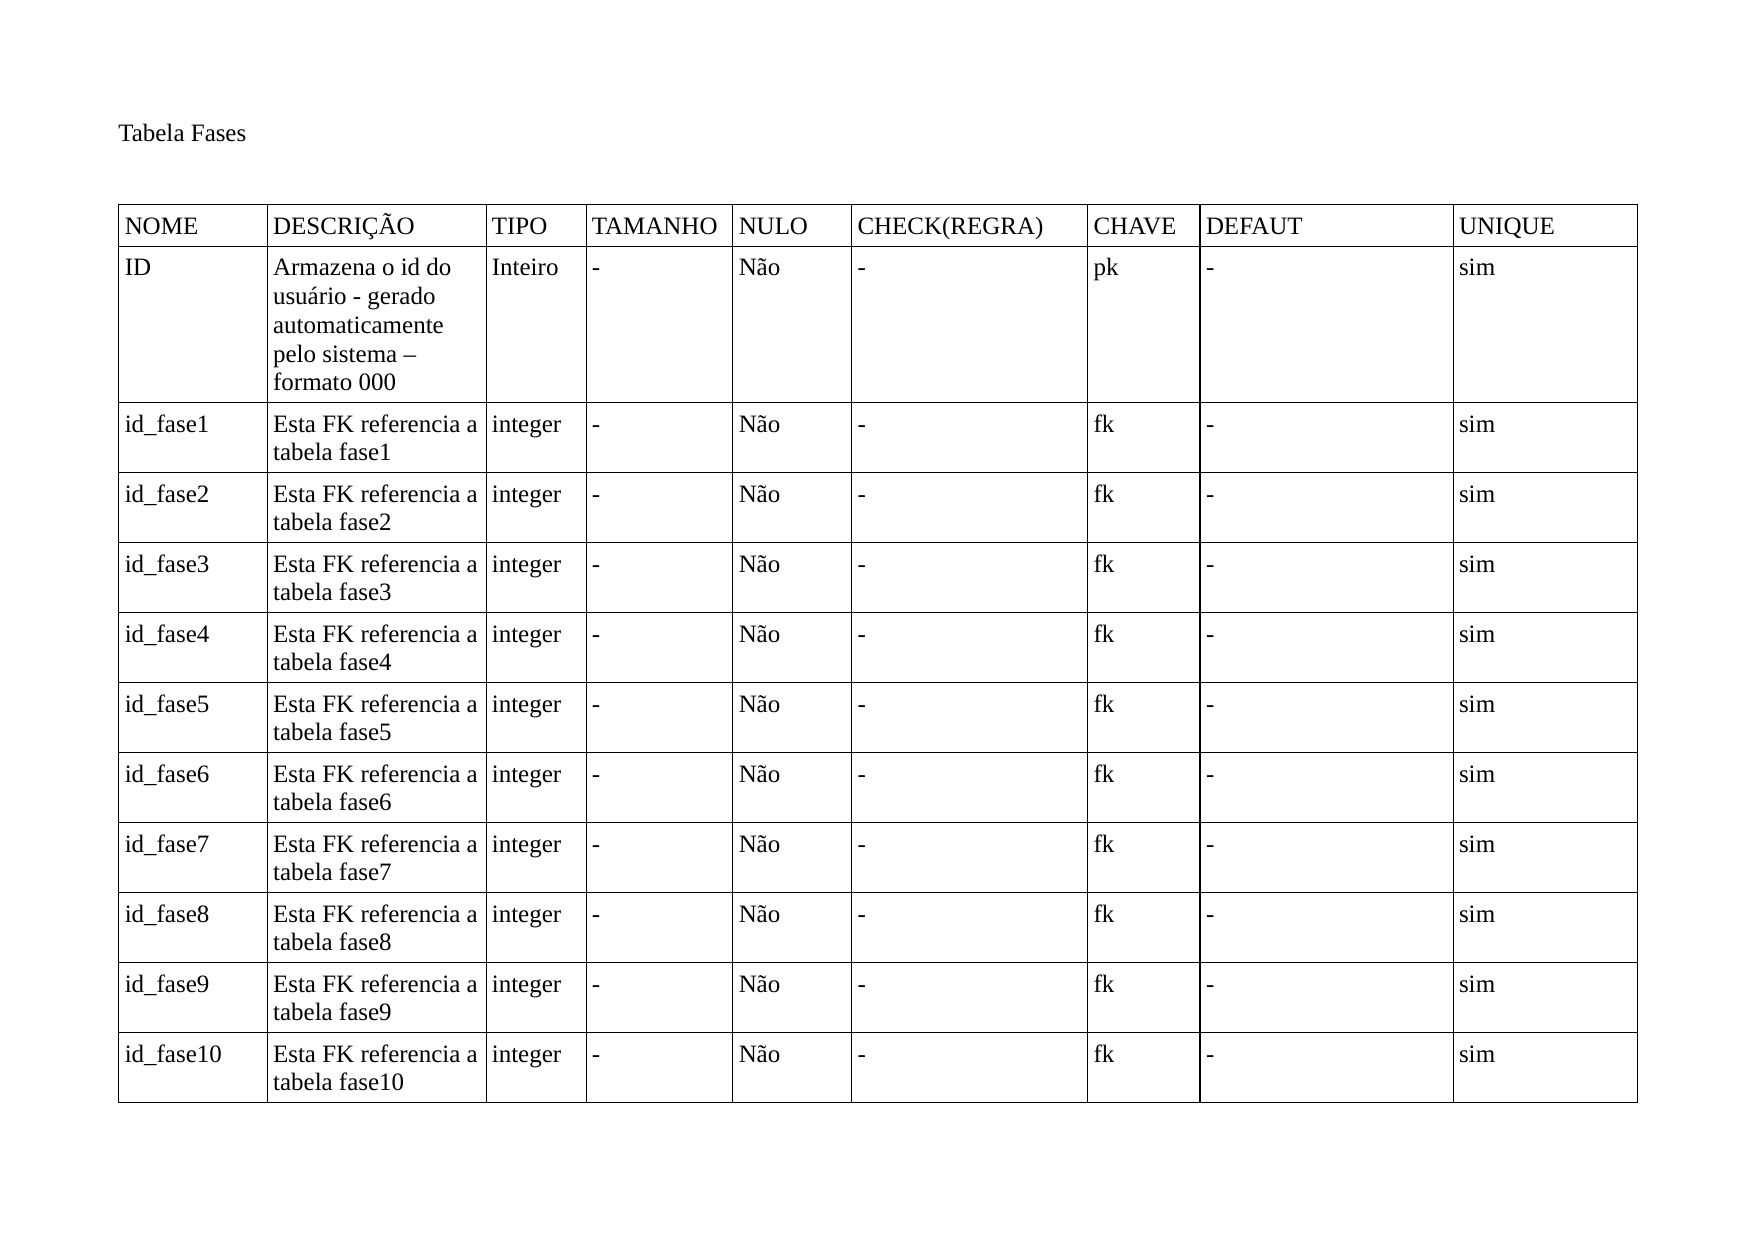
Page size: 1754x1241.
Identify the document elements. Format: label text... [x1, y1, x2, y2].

table_cell id_fase4 [119, 613, 267, 682]
table_cell - [587, 1033, 732, 1102]
table_cell - [1201, 753, 1453, 822]
table_cell - [852, 1033, 1087, 1102]
table_cell fk [1088, 683, 1199, 752]
table_cell sim [1454, 613, 1637, 682]
table_cell - [587, 753, 732, 822]
table_cell integer [487, 823, 586, 892]
table_cell sim [1454, 963, 1637, 1032]
table_cell Esta FK referencia a tabela fase2 [268, 473, 486, 542]
table_cell Não [733, 753, 851, 822]
table_cell id_fase10 [119, 1033, 267, 1102]
text Tabela Fases [118, 118, 1636, 147]
table_header NULO [733, 205, 851, 246]
table_cell - [852, 893, 1087, 962]
table_cell Não [733, 247, 851, 402]
table_cell - [587, 963, 732, 1032]
table_cell sim [1454, 247, 1637, 402]
table_cell Não [733, 683, 851, 752]
table_cell - [587, 823, 732, 892]
table_cell fk [1088, 613, 1199, 682]
table_cell - [1201, 613, 1453, 682]
table_header DESCRIÇÃO [268, 205, 486, 246]
table_cell - [1201, 543, 1453, 612]
table_cell - [1201, 473, 1453, 542]
table_cell - [587, 473, 732, 542]
table_cell sim [1454, 893, 1637, 962]
table_cell integer [487, 613, 586, 682]
table_cell Não [733, 403, 851, 472]
table_cell - [1201, 823, 1453, 892]
table_cell - [852, 963, 1087, 1032]
table_cell sim [1454, 753, 1637, 822]
table_cell Esta FK referencia a tabela fase6 [268, 753, 486, 822]
table_cell sim [1454, 403, 1637, 472]
table_cell pk [1088, 247, 1199, 402]
table_cell Esta FK referencia a tabela fase1 [268, 403, 486, 472]
table_cell id_fase2 [119, 473, 267, 542]
table_cell - [1201, 247, 1453, 402]
table_cell Esta FK referencia a tabela fase8 [268, 893, 486, 962]
table_cell - [852, 753, 1087, 822]
table_header CHAVE [1088, 205, 1199, 246]
table_header TIPO [487, 205, 586, 246]
table_header CHECK(REGRA) [852, 205, 1087, 246]
table_cell - [852, 473, 1087, 542]
table_cell integer [487, 473, 586, 542]
table_cell - [852, 823, 1087, 892]
table_cell sim [1454, 543, 1637, 612]
table_cell Não [733, 893, 851, 962]
table_cell - [1201, 403, 1453, 472]
table_cell Esta FK referencia a tabela fase9 [268, 963, 486, 1032]
table_cell integer [487, 683, 586, 752]
table_cell - [1201, 963, 1453, 1032]
table_header UNIQUE [1454, 205, 1637, 246]
table_cell - [1201, 1033, 1453, 1102]
table_cell Não [733, 1033, 851, 1102]
table_header DEFAUT [1201, 205, 1453, 246]
table_cell integer [487, 543, 586, 612]
table_cell integer [487, 1033, 586, 1102]
table_cell sim [1454, 683, 1637, 752]
table_cell - [852, 543, 1087, 612]
table_cell id_fase7 [119, 823, 267, 892]
table_cell fk [1088, 753, 1199, 822]
table_cell fk [1088, 893, 1199, 962]
table_header NOME [119, 205, 267, 246]
table_header TAMANHO [587, 205, 732, 246]
table_cell fk [1088, 963, 1199, 1032]
table_cell - [852, 613, 1087, 682]
table_cell fk [1088, 403, 1199, 472]
table_cell id_fase3 [119, 543, 267, 612]
table_cell Esta FK referencia a tabela fase7 [268, 823, 486, 892]
table_cell id_fase8 [119, 893, 267, 962]
table_cell sim [1454, 823, 1637, 892]
table_cell integer [487, 893, 586, 962]
table_cell Não [733, 473, 851, 542]
table_cell - [1201, 893, 1453, 962]
table_cell fk [1088, 823, 1199, 892]
table_cell - [852, 247, 1087, 402]
table_cell Não [733, 823, 851, 892]
table_cell id_fase1 [119, 403, 267, 472]
table_cell Esta FK referencia a tabela fase4 [268, 613, 486, 682]
table_cell - [587, 893, 732, 962]
table_cell Inteiro [487, 247, 586, 402]
table_cell id_fase6 [119, 753, 267, 822]
table_cell ID [119, 247, 267, 402]
table_cell Armazena o id do usuário - gerado automaticamente pelo sistema – formato 000 [268, 247, 486, 402]
table_cell id_fase9 [119, 963, 267, 1032]
table_cell Não [733, 543, 851, 612]
table_cell sim [1454, 1033, 1637, 1102]
table_cell - [852, 683, 1087, 752]
table_cell integer [487, 753, 586, 822]
table_cell Esta FK referencia a tabela fase5 [268, 683, 486, 752]
table_cell Esta FK referencia a tabela fase3 [268, 543, 486, 612]
table_cell Não [733, 963, 851, 1032]
table_cell - [587, 613, 732, 682]
table_cell sim [1454, 473, 1637, 542]
table_cell fk [1088, 543, 1199, 612]
table_cell - [587, 403, 732, 472]
table_cell fk [1088, 1033, 1199, 1102]
table_cell fk [1088, 473, 1199, 542]
table_cell id_fase5 [119, 683, 267, 752]
table_cell - [852, 403, 1087, 472]
table_cell - [1201, 683, 1453, 752]
table_cell Não [733, 613, 851, 682]
table_cell - [587, 683, 732, 752]
table_cell integer [487, 403, 586, 472]
table_cell - [587, 247, 732, 402]
table_cell - [587, 543, 732, 612]
table_cell Esta FK referencia a tabela fase10 [268, 1033, 486, 1102]
table_cell integer [487, 963, 586, 1032]
